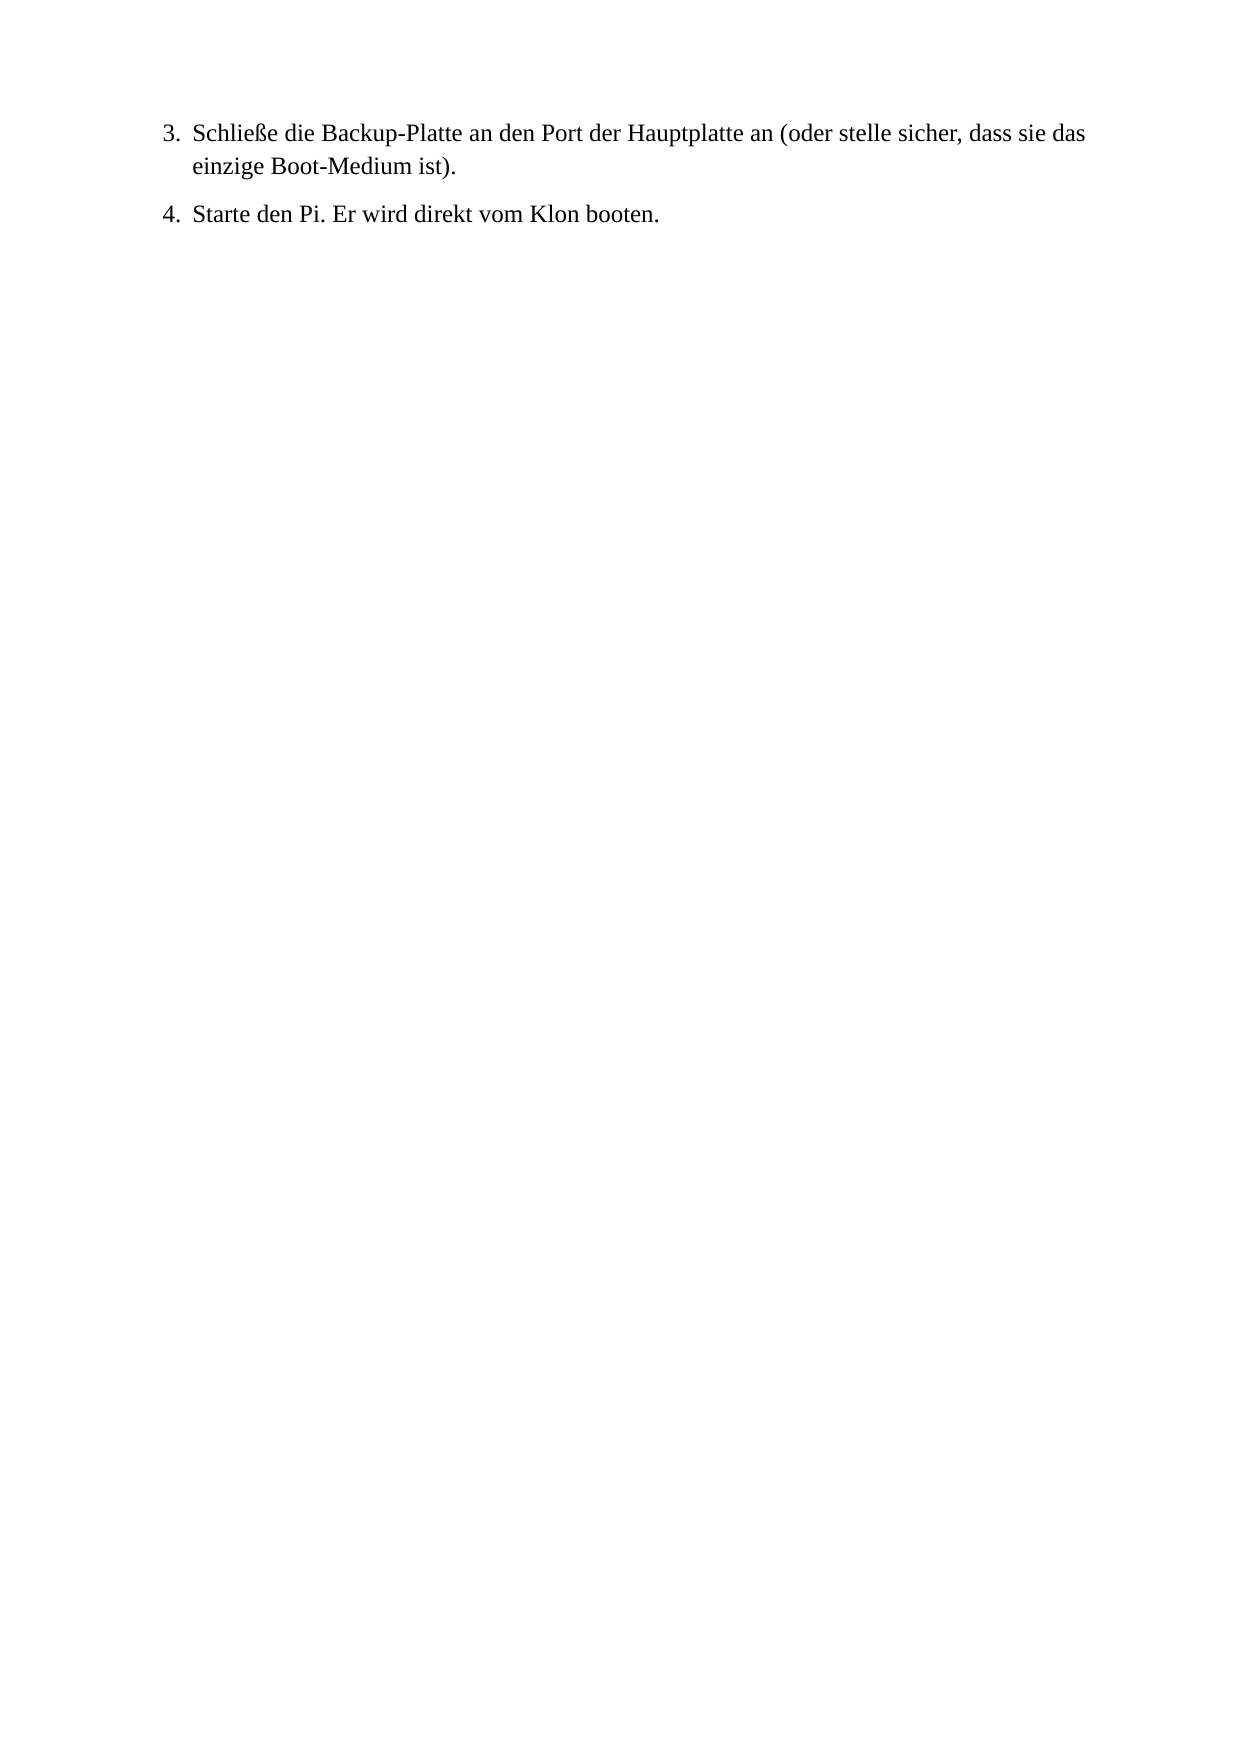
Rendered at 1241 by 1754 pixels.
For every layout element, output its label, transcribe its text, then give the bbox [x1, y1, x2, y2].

list Schließe die Backup-Platte an den Port der Hauptplatte an (oder stelle sicher, dass sie das einzige Boot-Medium ist). [162, 118, 1122, 180]
list Starte den Pi. Er wird direkt vom Klon booten. [162, 199, 1122, 227]
